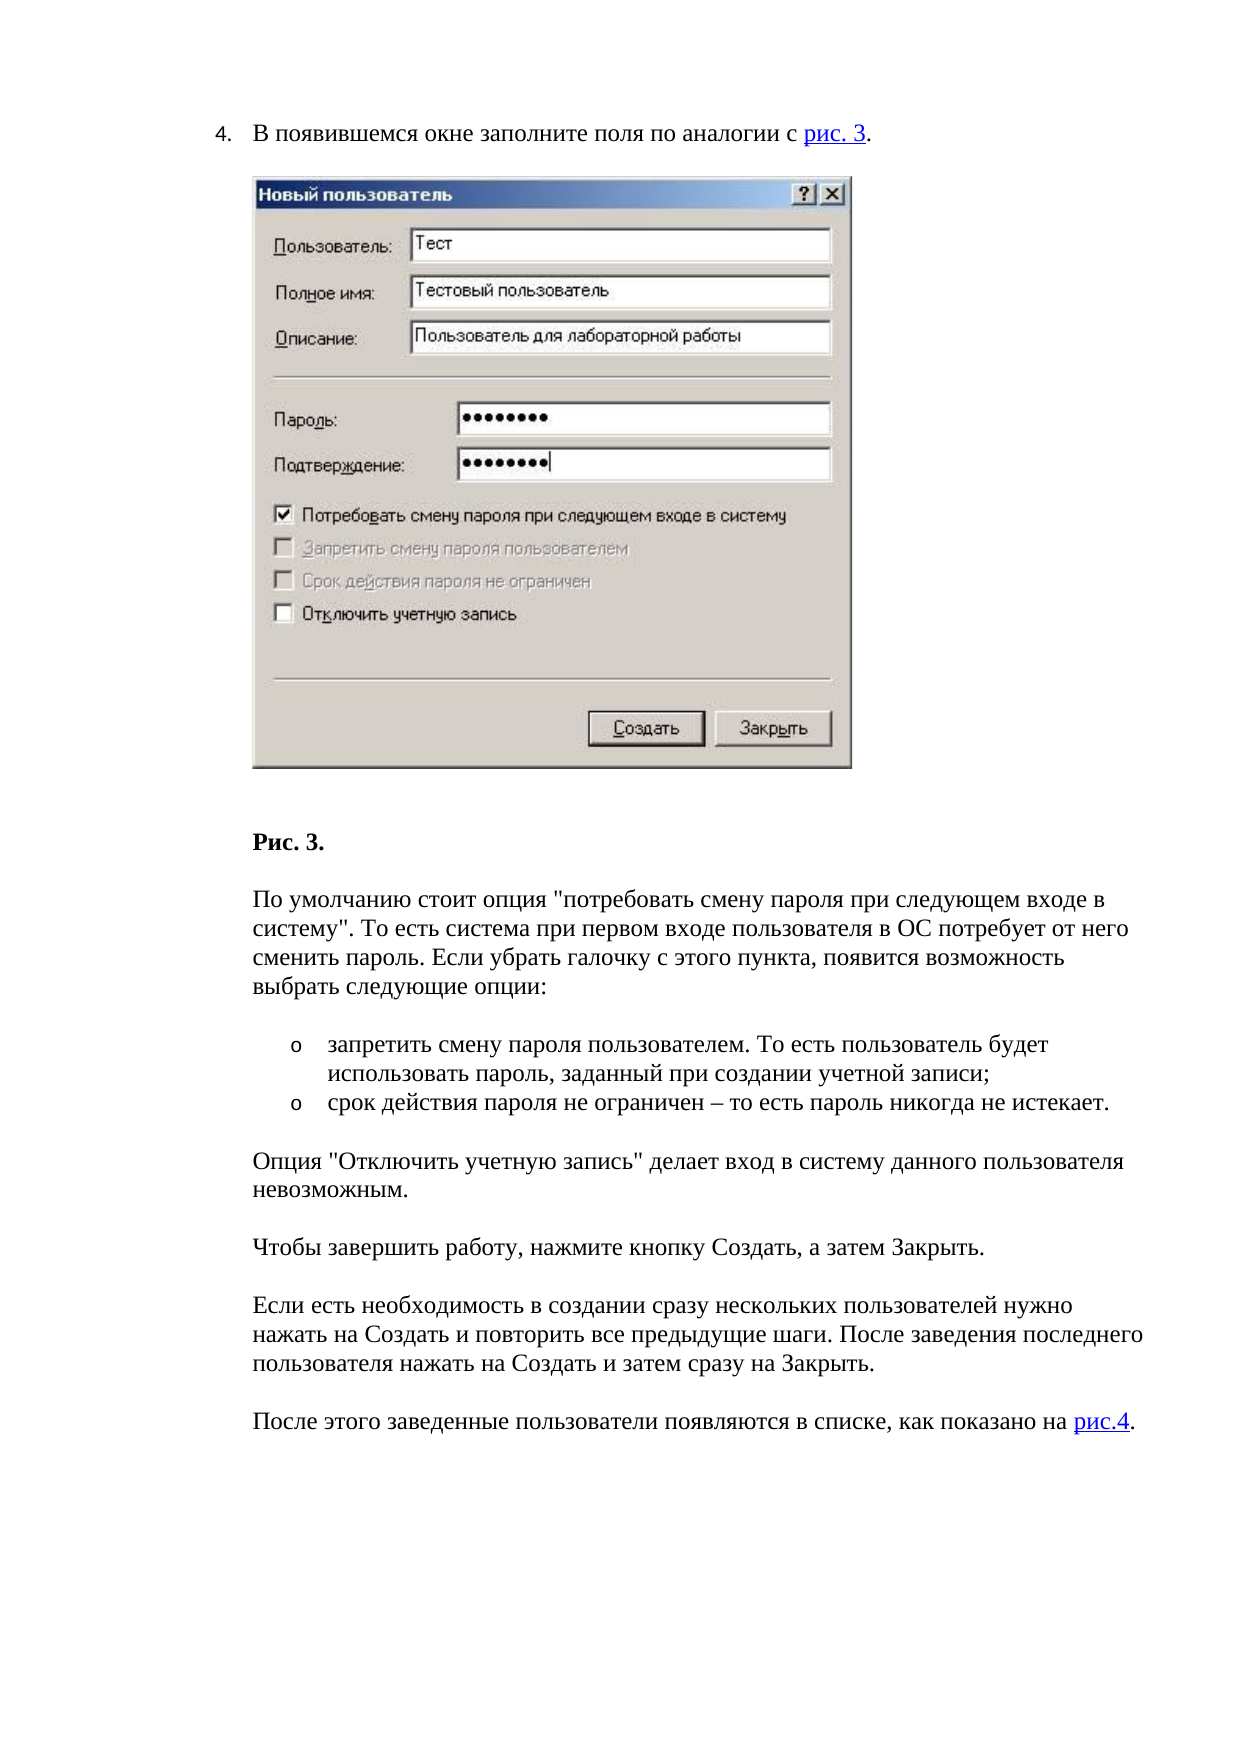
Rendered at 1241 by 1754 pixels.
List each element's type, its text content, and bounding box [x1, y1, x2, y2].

list В появившемся окне заполните поля по аналогии с рис. 3. [215, 118, 1152, 147]
list запретить смену пароля пользователем. То есть пользователь будет использовать пароль, заданный при создании учетной записи; [290, 1029, 1152, 1087]
list срок действия пароля не ограничен – то есть пароль никогда не истекает. [290, 1087, 1152, 1117]
picture [252, 176, 853, 769]
text Если есть необходимость в создании сразу нескольких пользователей нужно нажать на Создать и повторить все предыдущие шаги. После заведения последнего пользователя нажать на Создать и затем сразу на Закрыть. [252, 1290, 1152, 1377]
text Опция "Отключить учетную запись" делает вход в систему данного пользователя невозможным. [252, 1146, 1152, 1203]
text По умолчанию стоит опция "потребовать смену пароля при следующем входе в систему". То есть система при первом входе пользователя в ОС потребует от него сменить пароль. Если убрать галочку с этого пункта, появится возможность выбрать следующие опции: [252, 884, 1152, 999]
text Рис. 3. [252, 798, 1152, 855]
text Чтобы завершить работу, нажмите кнопку Создать, а затем Закрыть. [252, 1232, 1152, 1261]
text После этого заведенные пользователи появляются в списке, как показано на рис.4. [252, 1406, 1152, 1434]
